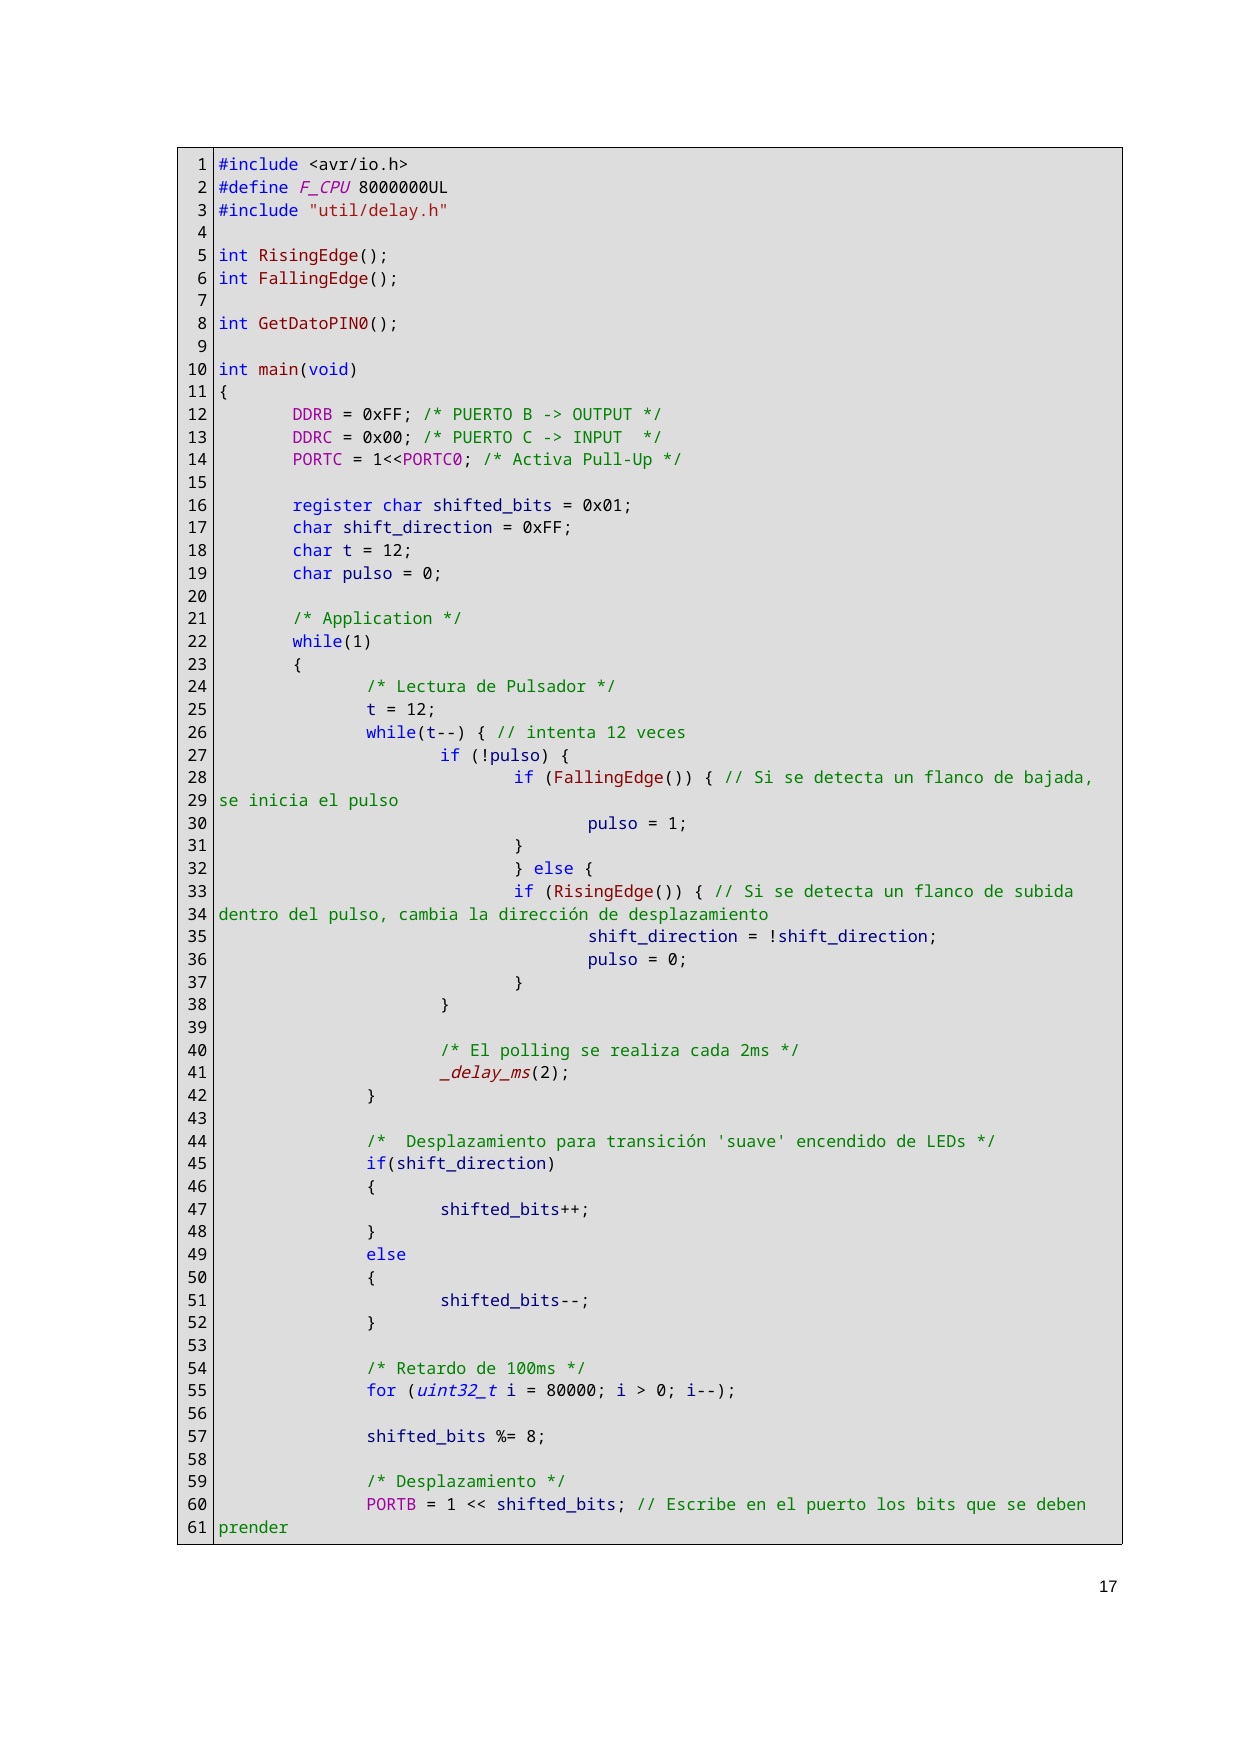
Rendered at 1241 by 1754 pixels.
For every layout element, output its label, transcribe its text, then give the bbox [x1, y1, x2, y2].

table_header #include <avr/io.h> #define F_CPU 8000000UL #include "util/delay.h" int RisingEdge(); int FallingEdge(); int GetDatoPIN0(); int main(void) { DDRB = 0xFF; /* PUERTO B -> OUTPUT */ DDRC = 0x00; /* PUERTO C -> INPUT */ PORTC = 1<<PORTC0; /* Activa Pull-Up */ register char shifted_bits = 0x01; char shift_direction = 0xFF; char t = 12; char pulso = 0; /* Application */ while(1) { /* Lectura de Pulsador */ t = 12; while(t--) { // intenta 12 veces if (!pulso) { if (FallingEdge()) { // Si se detecta un flanco de bajada, se inicia el pulso pulso = 1; } } else { if (RisingEdge()) { // Si se detecta un flanco de subida dentro del pulso, cambia la dirección de desplazamiento shift_direction = !shift_direction; pulso = 0; } } /* El polling se realiza cada 2ms */ _delay_ms(2); } /* Desplazamiento para transición 'suave' encendido de LEDs */ if(shift_direction) { shifted_bits++; } else { shifted_bits--; } /* Retardo de 100ms */ for (uint32_t i = 80000; i > 0; i--); shifted_bits %= 8; /* Desplazamiento */ PORTB = 1 << shifted_bits; // Escribe en el puerto los bits que se deben prender [214, 148, 1122, 1544]
table_header 1 2 3 4 5 6 7 8 9 10 11 12 13 14 15 16 17 18 19 20 21 22 23 24 25 26 27 28 29 30 31 32 33 34 35 36 37 38 39 40 41 42 43 44 45 46 47 48 49 50 51 52 53 54 55 56 57 58 59 60 61 [178, 148, 213, 1544]
